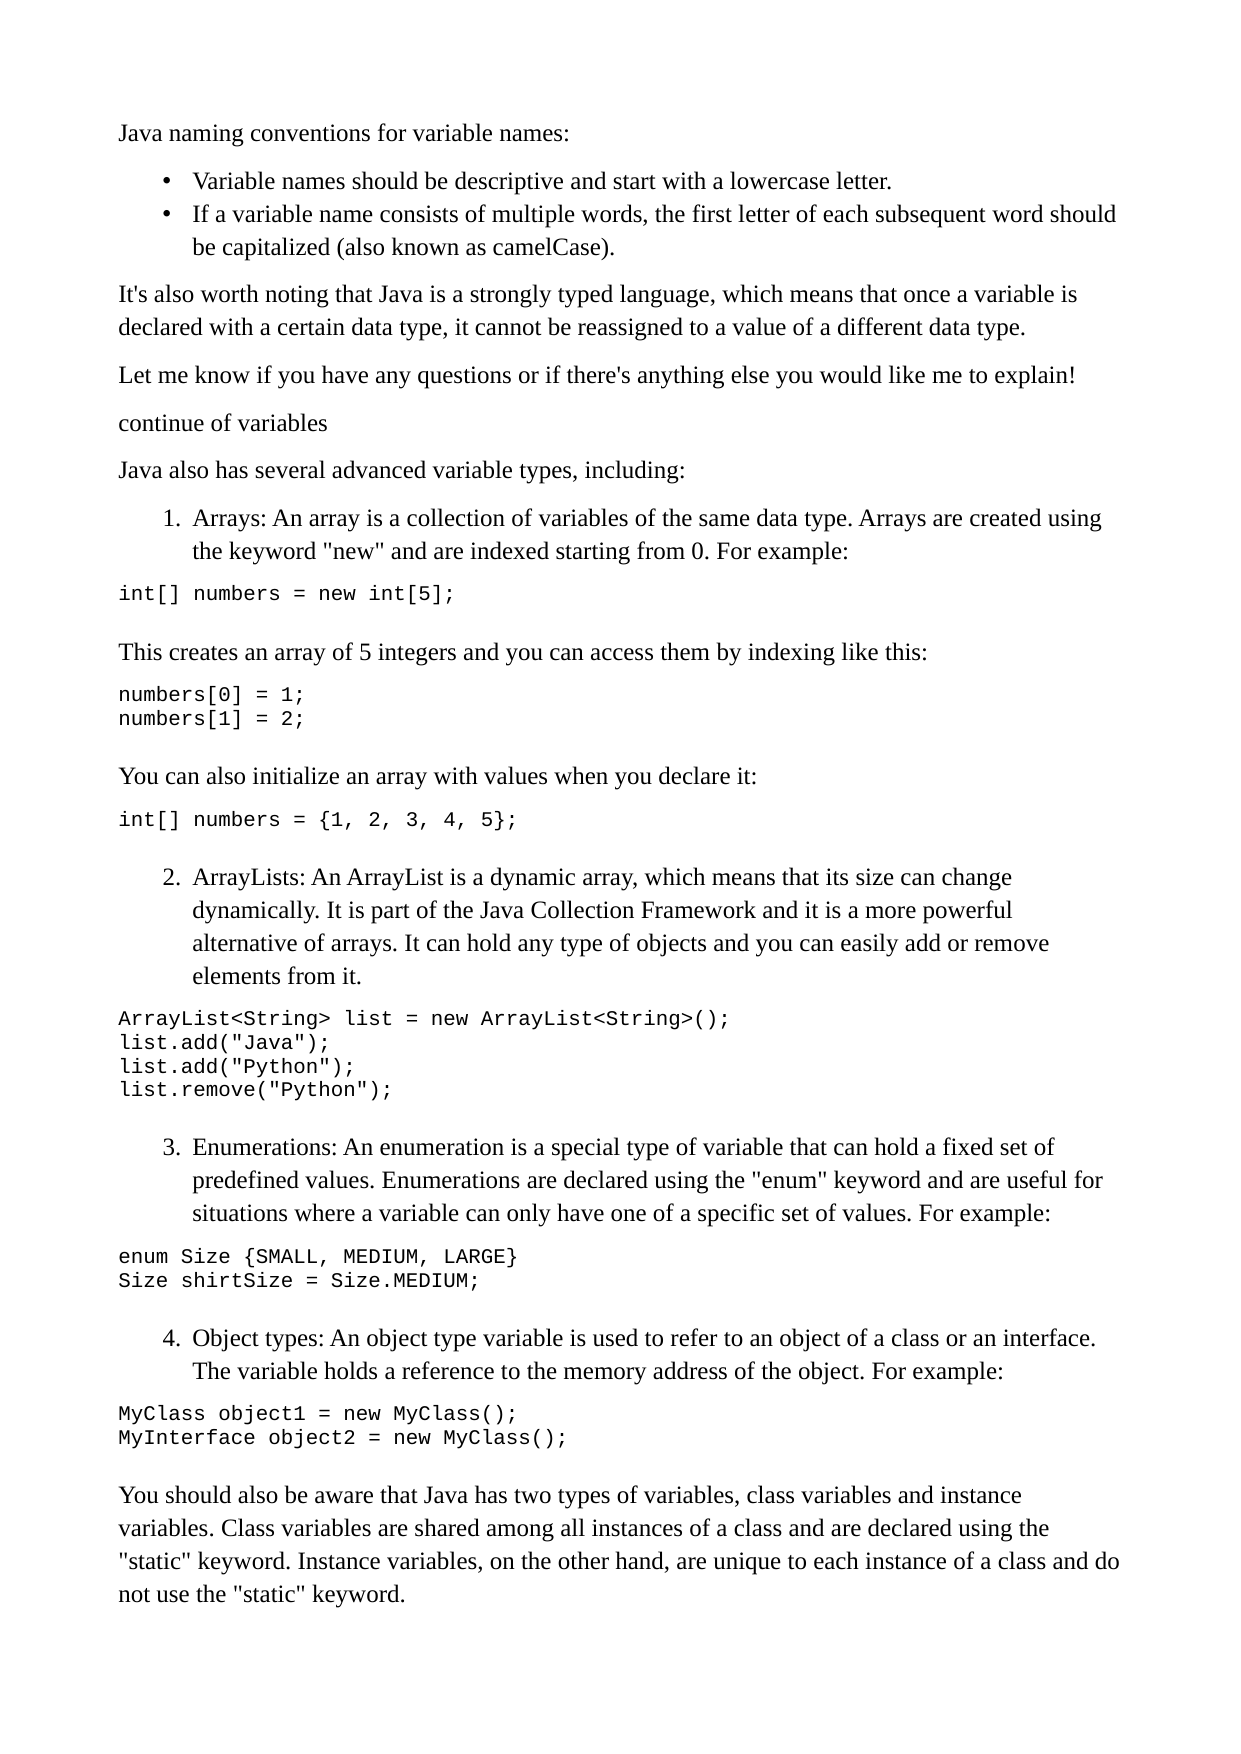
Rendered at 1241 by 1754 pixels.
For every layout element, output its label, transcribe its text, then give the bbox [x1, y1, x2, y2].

text numbers[1] = 2; [118, 708, 1122, 731]
text int[] numbers = new int[5]; [118, 583, 1122, 607]
text list.add("Java"); [118, 1032, 1122, 1056]
text This creates an array of 5 integers and you can access them by indexing like this: [118, 637, 1122, 665]
text You can also initialize an array with values when you declare it: [118, 761, 1122, 790]
list If a variable name consists of multiple words, the first letter of each subsequent word should be capitalized (also known as camelCase). [162, 199, 1122, 261]
list Arrays: An array is a collection of variables of the same data type. Arrays are created using the keyword "new" and are indexed starting from 0. For example: [162, 503, 1122, 564]
text enum Size {SMALL, MEDIUM, LARGE} [118, 1246, 1122, 1270]
text continue of variables [118, 408, 1122, 436]
text MyInterface object2 = new MyClass(); [118, 1427, 1122, 1451]
text int[] numbers = {1, 2, 3, 4, 5}; [118, 808, 1122, 832]
list Variable names should be descriptive and start with a lowercase letter. [162, 166, 1122, 194]
text Size shirtSize = Size.MEDIUM; [118, 1270, 1122, 1293]
list Object types: An object type variable is used to refer to an object of a class or an interface. The variable holds a reference to the memory address of the object. For example: [162, 1323, 1122, 1384]
list ArrayLists: An ArrayList is a dynamic array, which means that its size can change dynamically. It is part of the Java Collection Framework and it is a more powerful alternative of arrays. It can hold any type of objects and you can easily add or remove elements from it. [162, 862, 1122, 989]
text Let me know if you have any questions or if there's anything else you would like me to explain! [118, 360, 1122, 389]
list Enumerations: An enumeration is a special type of variable that can hold a fixed set of predefined values. Enumerations are declared using the "enum" keyword and are useful for situations where a variable can only have one of a specific set of values. For example: [162, 1132, 1122, 1227]
text Java naming conventions for variable names: [118, 118, 1122, 147]
text MyClass object1 = new MyClass(); [118, 1403, 1122, 1427]
text It's also worth noting that Java is a strongly typed language, which means that once a variable is declared with a certain data type, it cannot be reassigned to a value of a different data type. [118, 279, 1122, 341]
text list.remove("Python"); [118, 1079, 1122, 1103]
text ArrayList<String> list = new ArrayList<String>(); [118, 1008, 1122, 1032]
text You should also be aware that Java has two types of variables, class variables and instance variables. Class variables are shared among all instances of a class and are declared using the "static" keyword. Instance variables, on the other hand, are unique to each instance of a class and do not use the "static" keyword. [118, 1480, 1122, 1608]
text list.add("Python"); [118, 1056, 1122, 1079]
text numbers[0] = 1; [118, 684, 1122, 708]
text Java also has several advanced variable types, including: [118, 455, 1122, 484]
